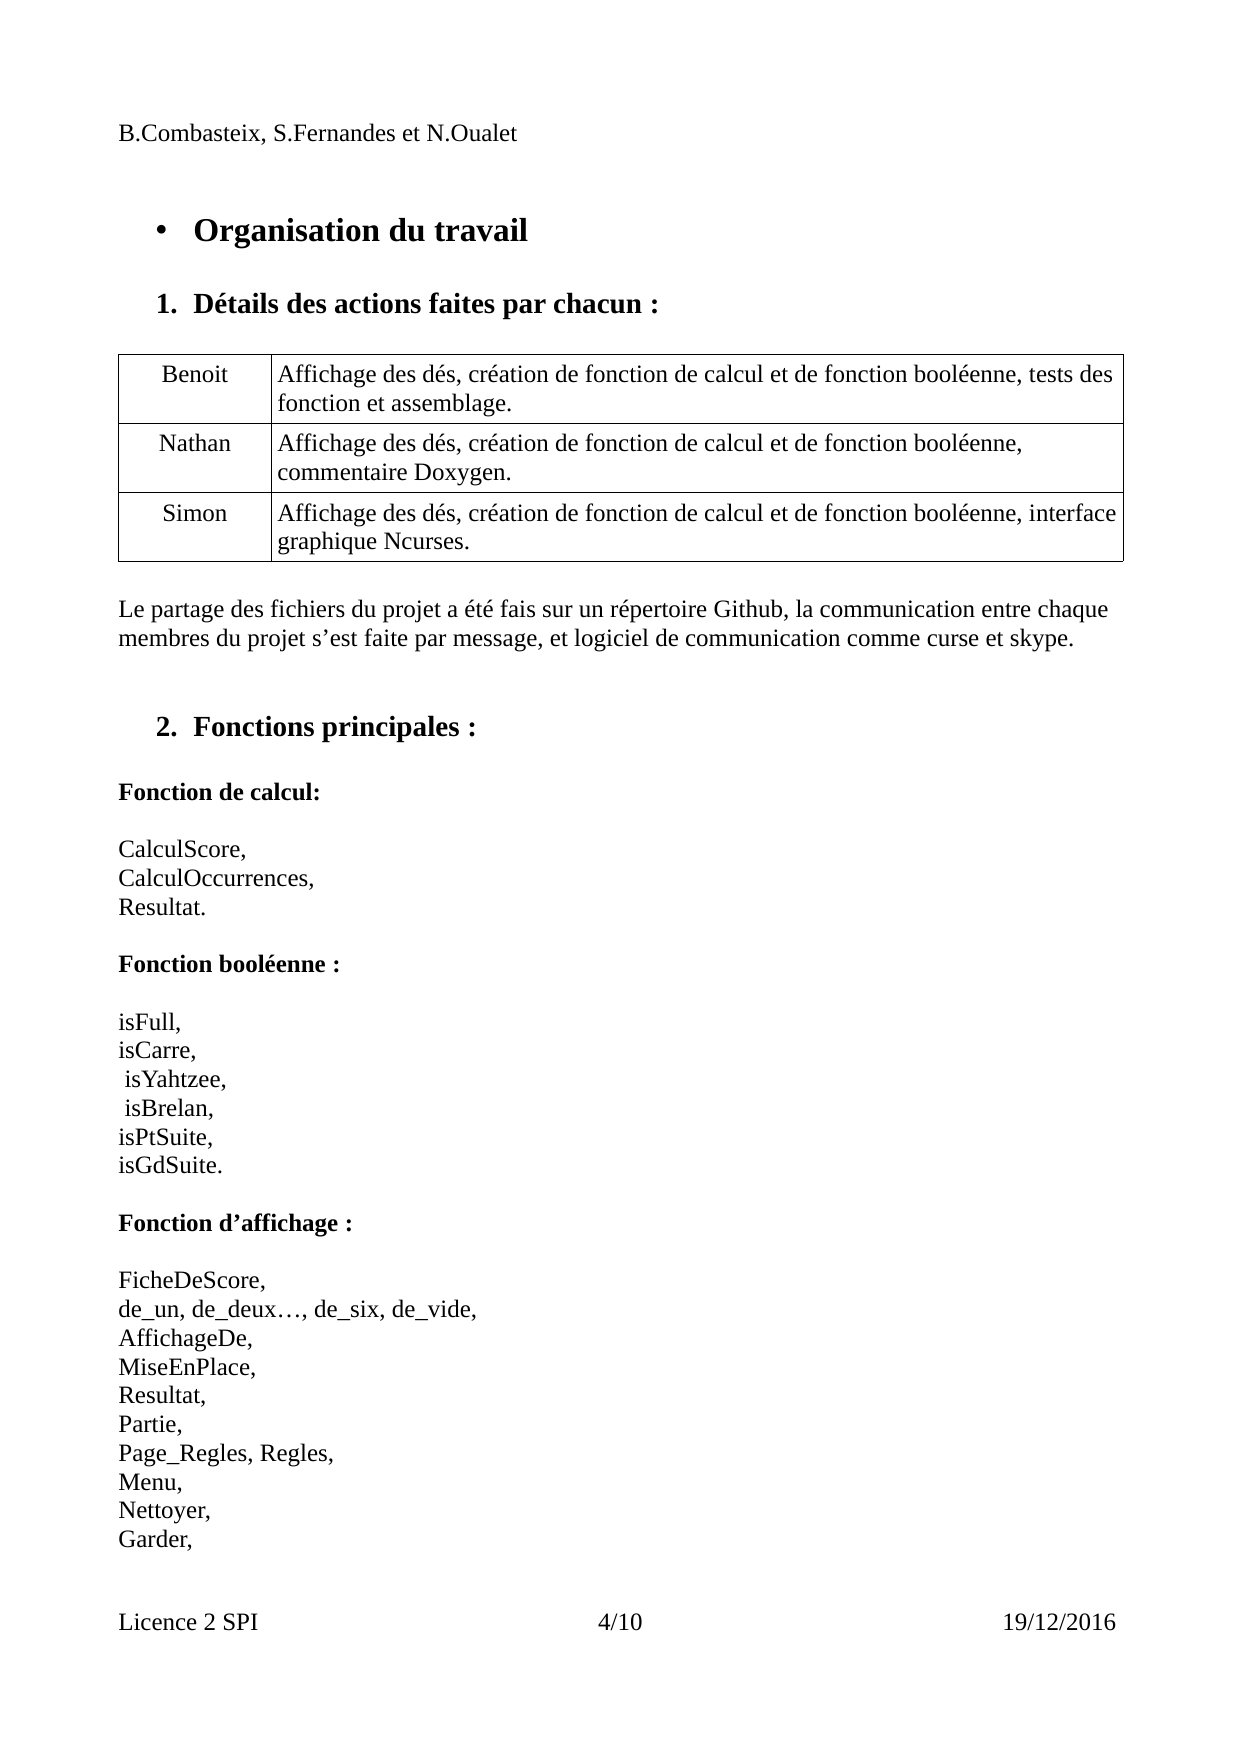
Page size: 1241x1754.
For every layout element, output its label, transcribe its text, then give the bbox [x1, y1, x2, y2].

text Resultat, [118, 1380, 1122, 1409]
text isGdSuite. [118, 1150, 1122, 1179]
text isFull, [118, 1007, 1122, 1035]
text Le partage des fichiers du projet a été fais sur un répertoire Github, la communication entre chaque membres du projet s’est faite par message, et logiciel de communication comme curse et skype. [118, 594, 1122, 652]
text Nettoyer, [118, 1495, 1122, 1524]
table_cell Affichage des dés, création de fonction de calcul et de fonction booléenne, interface graphique Ncurses. [272, 493, 1123, 561]
text Fonction de calcul: [118, 777, 1122, 805]
text MiseEnPlace, [118, 1352, 1122, 1380]
text Fonction d’affichage : [118, 1208, 1122, 1237]
table_cell Affichage des dés, création de fonction de calcul et de fonction booléenne, commentaire Doxygen. [272, 424, 1123, 492]
list Détails des actions faites par chacun : [156, 287, 1122, 320]
text Garder, [118, 1524, 1122, 1553]
text isCarre, [118, 1035, 1122, 1064]
text isYahtzee, [118, 1064, 1122, 1093]
text Menu, [118, 1467, 1122, 1495]
table_header Affichage des dés, création de fonction de calcul et de fonction booléenne, tests des fonction et assemblage. [272, 355, 1123, 423]
text de_un, de_deux…, de_six, de_vide, [118, 1294, 1122, 1323]
list Fonctions principales : [156, 709, 1122, 743]
text Resultat. [118, 892, 1122, 920]
table_cell Simon [119, 493, 271, 561]
table_cell Nathan [119, 424, 271, 492]
text CalculOccurrences, [118, 863, 1122, 892]
text FicheDeScore, [118, 1265, 1122, 1294]
list Organisation du travail [156, 210, 1122, 248]
text AffichageDe, [118, 1323, 1122, 1352]
text CalculScore, [118, 834, 1122, 863]
table_header Benoit [119, 355, 271, 423]
text Page_Regles, Regles, [118, 1438, 1122, 1467]
text isPtSuite, [118, 1122, 1122, 1150]
text Fonction booléenne : [118, 949, 1122, 978]
text isBrelan, [118, 1093, 1122, 1122]
text Partie, [118, 1409, 1122, 1438]
